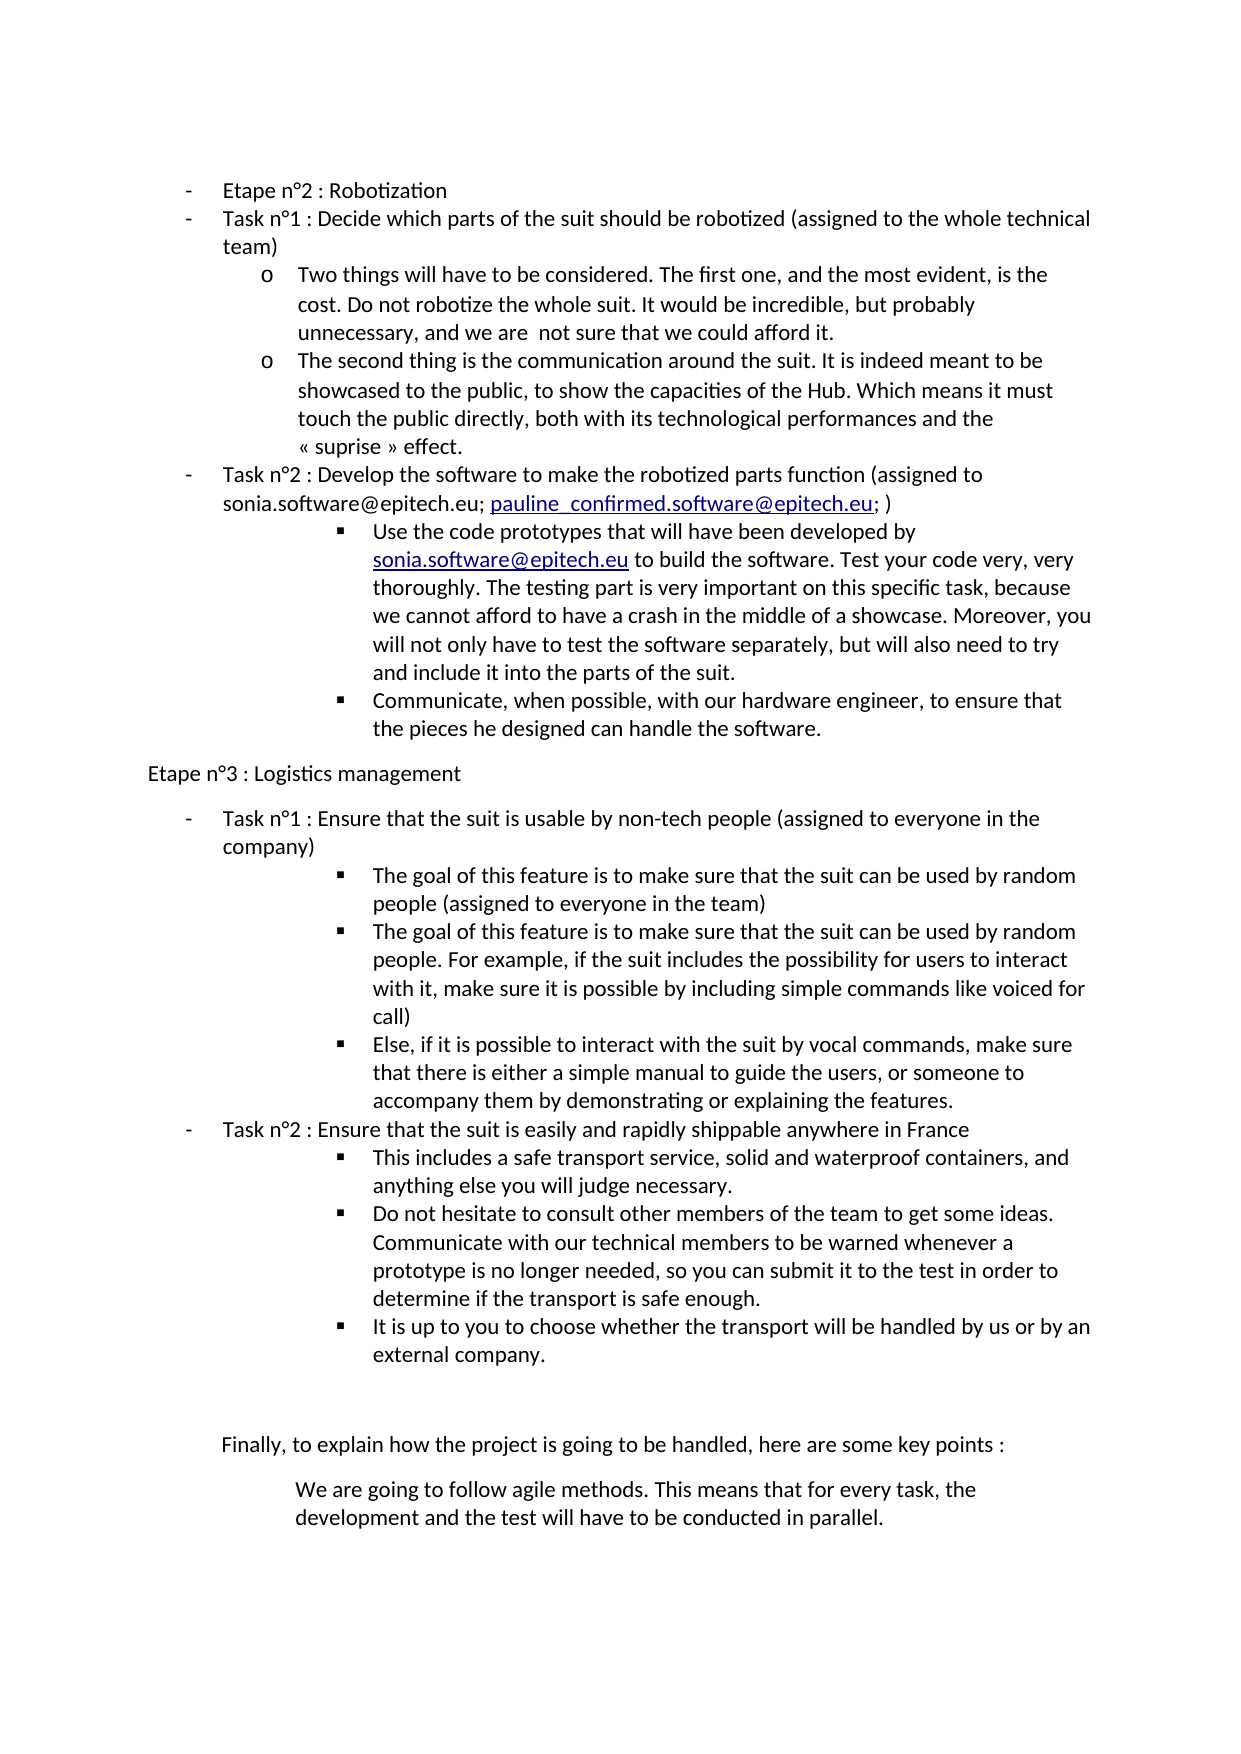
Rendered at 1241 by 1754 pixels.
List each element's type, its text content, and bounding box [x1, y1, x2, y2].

list Task n°2 : Develop the software to make the robotized parts function (assigned to sonia.software@epitech.eu; pauline_confirmed.software@epitech.eu; ) [185, 460, 1093, 517]
list Task n°1 : Ensure that the suit is usable by non-tech people (assigned to everyone in the company) [185, 804, 1093, 861]
list The second thing is the communication around the suit. It is indeed meant to be showcased to the public, to show the capacities of the Hub. Which means it must touch the public directly, both with its technological performances and the « suprise » effect. [260, 346, 1093, 460]
list Etape n°2 : Robotization [185, 176, 1093, 204]
list The goal of this feature is to make sure that the suit can be used by random people (assigned to everyone in the team) [335, 861, 1093, 917]
list Two things will have to be considered. The first one, and the most evident, is the cost. Do not robotize the whole suit. It would be incredible, but probably unnecessary, and we are not sure that we could afford it. [260, 261, 1093, 346]
list Do not hesitate to consult other members of the team to get some ideas. Communicate with our technical members to be warned whenever a prototype is no longer needed, so you can submit it to the test in order to determine if the transport is safe enough. [335, 1199, 1093, 1312]
list Task n°2 : Ensure that the suit is easily and rapidly shippable anywhere in France [185, 1115, 1093, 1143]
list Else, if it is possible to interact with the suit by vocal commands, make sure that there is either a simple manual to guide the users, or someone to accompany them by demonstrating or explaining the features. [335, 1030, 1093, 1114]
list It is up to you to choose whether the transport will be handled by us or by an external company. [335, 1312, 1093, 1369]
list This includes a safe transport service, solid and waterproof containers, and anything else you will judge necessary. [335, 1143, 1093, 1199]
list Communicate, when possible, with our hardware engineer, to ensure that the pieces he designed can handle the software. [335, 686, 1093, 742]
text We are going to follow agile methods. This means that for every task, the development and the test will have to be conducted in parallel. [295, 1475, 1093, 1532]
list Use the code prototypes that will have been developed by sonia.software@epitech.eu to build the software. Test your code very, very thoroughly. The testing part is very important on this specific task, because we cannot afford to have a crash in the middle of a showcase. Moreover, you will not only have to test the software separately, but will also need to try and include it into the parts of the suit. [335, 517, 1093, 686]
text Etape n°3 : Logistics management [148, 759, 1093, 787]
text Finally, to explain how the project is going to be handled, here are some key points : [221, 1430, 1093, 1458]
list The goal of this feature is to make sure that the suit can be used by random people. For example, if the suit includes the possibility for users to interact with it, make sure it is possible by including simple commands like voiced for call) [335, 917, 1093, 1030]
list Task n°1 : Decide which parts of the suit should be robotized (assigned to the whole technical team) [185, 204, 1093, 260]
